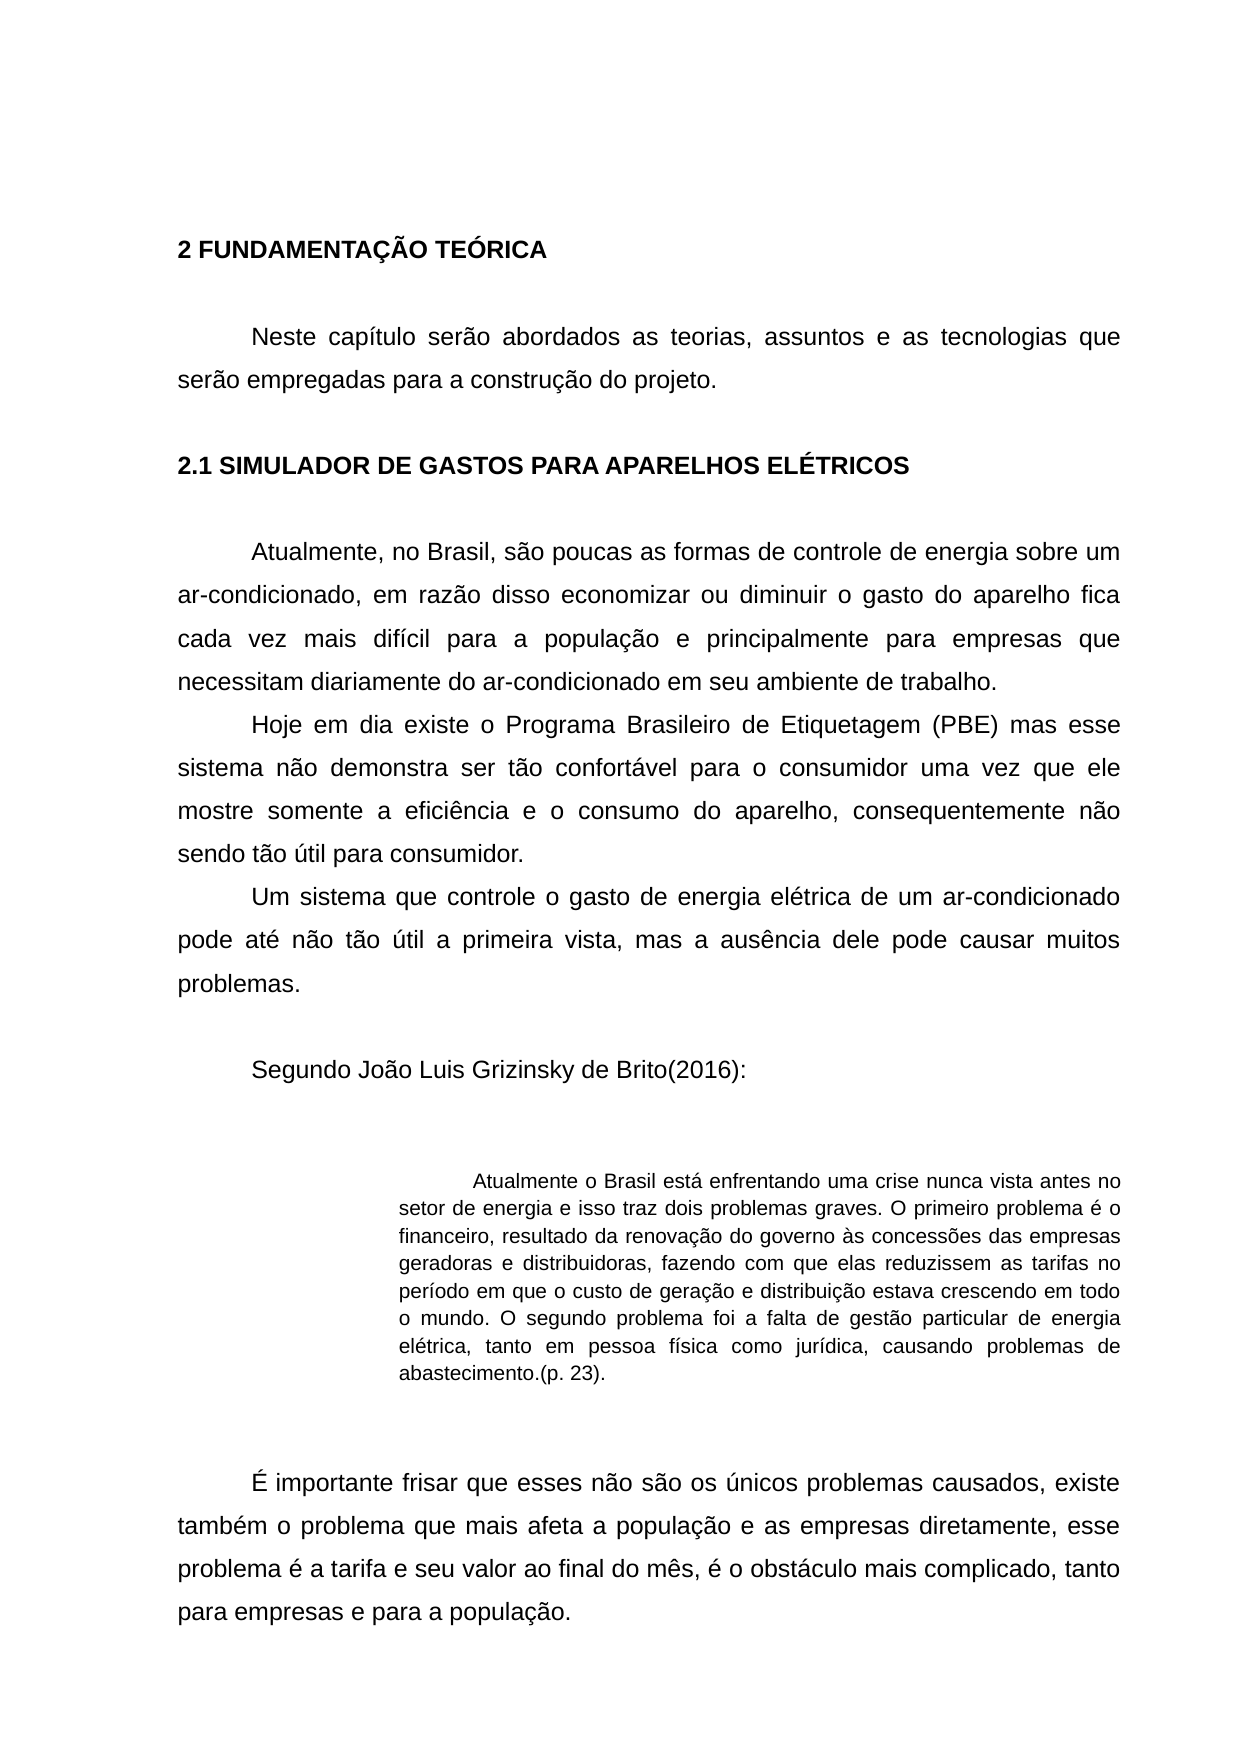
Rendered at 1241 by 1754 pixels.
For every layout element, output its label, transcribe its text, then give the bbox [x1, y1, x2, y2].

text Um sistema que controle o gasto de energia elétrica de um ar-condicionado pode até não tão útil a primeira vista, mas a ausência dele pode causar muitos problemas. [177, 882, 1122, 997]
text Neste capítulo serão abordados as teorias, assuntos e as tecnologias que serão empregadas para a construção do projeto. [177, 322, 1122, 393]
text Hoje em dia existe o Programa Brasileiro de Etiquetagem (PBE) mas esse sistema não demonstra ser tão confortável para o consumidor uma vez que ele mostre somente a eficiência e o consumo do aparelho, consequentemente não sendo tão útil para consumidor. [177, 710, 1122, 868]
text 2 FUNDAMENTAÇÃO TEÓRICA [177, 235, 1122, 264]
text Atualmente o Brasil está enfrentando uma crise nunca vista antes no setor de energia e isso traz dois problemas graves. O primeiro problema é o financeiro, resultado da renovação do governo às concessões das empresas geradoras e distribuidoras, fazendo com que elas reduzissem as tarifas no período em que o custo de geração e distribuição estava crescendo em todo o mundo. O segundo problema foi a falta de gestão particular de energia elétrica, tanto em pessoa física como jurídica, causando problemas de abastecimento.(p. 23). [399, 1168, 1122, 1385]
text Segundo João Luis Grizinsky de Brito(2016): [251, 1055, 1122, 1083]
text 2.1 SIMULADOR DE GASTOS PARA APARELHOS ELÉTRICOS [177, 451, 1122, 480]
text É importante frisar que esses não são os únicos problemas causados, existe também o problema que mais afeta a população e as empresas diretamente, esse problema é a tarifa e seu valor ao final do mês, é o obstáculo mais complicado, tanto para empresas e para a população. [177, 1468, 1122, 1626]
text Atualmente, no Brasil, são poucas as formas de controle de energia sobre um ar-condicionado, em razão disso economizar ou diminuir o gasto do aparelho fica cada vez mais difícil para a população e principalmente para empresas que necessitam diariamente do ar-condicionado em seu ambiente de trabalho. [177, 537, 1122, 695]
